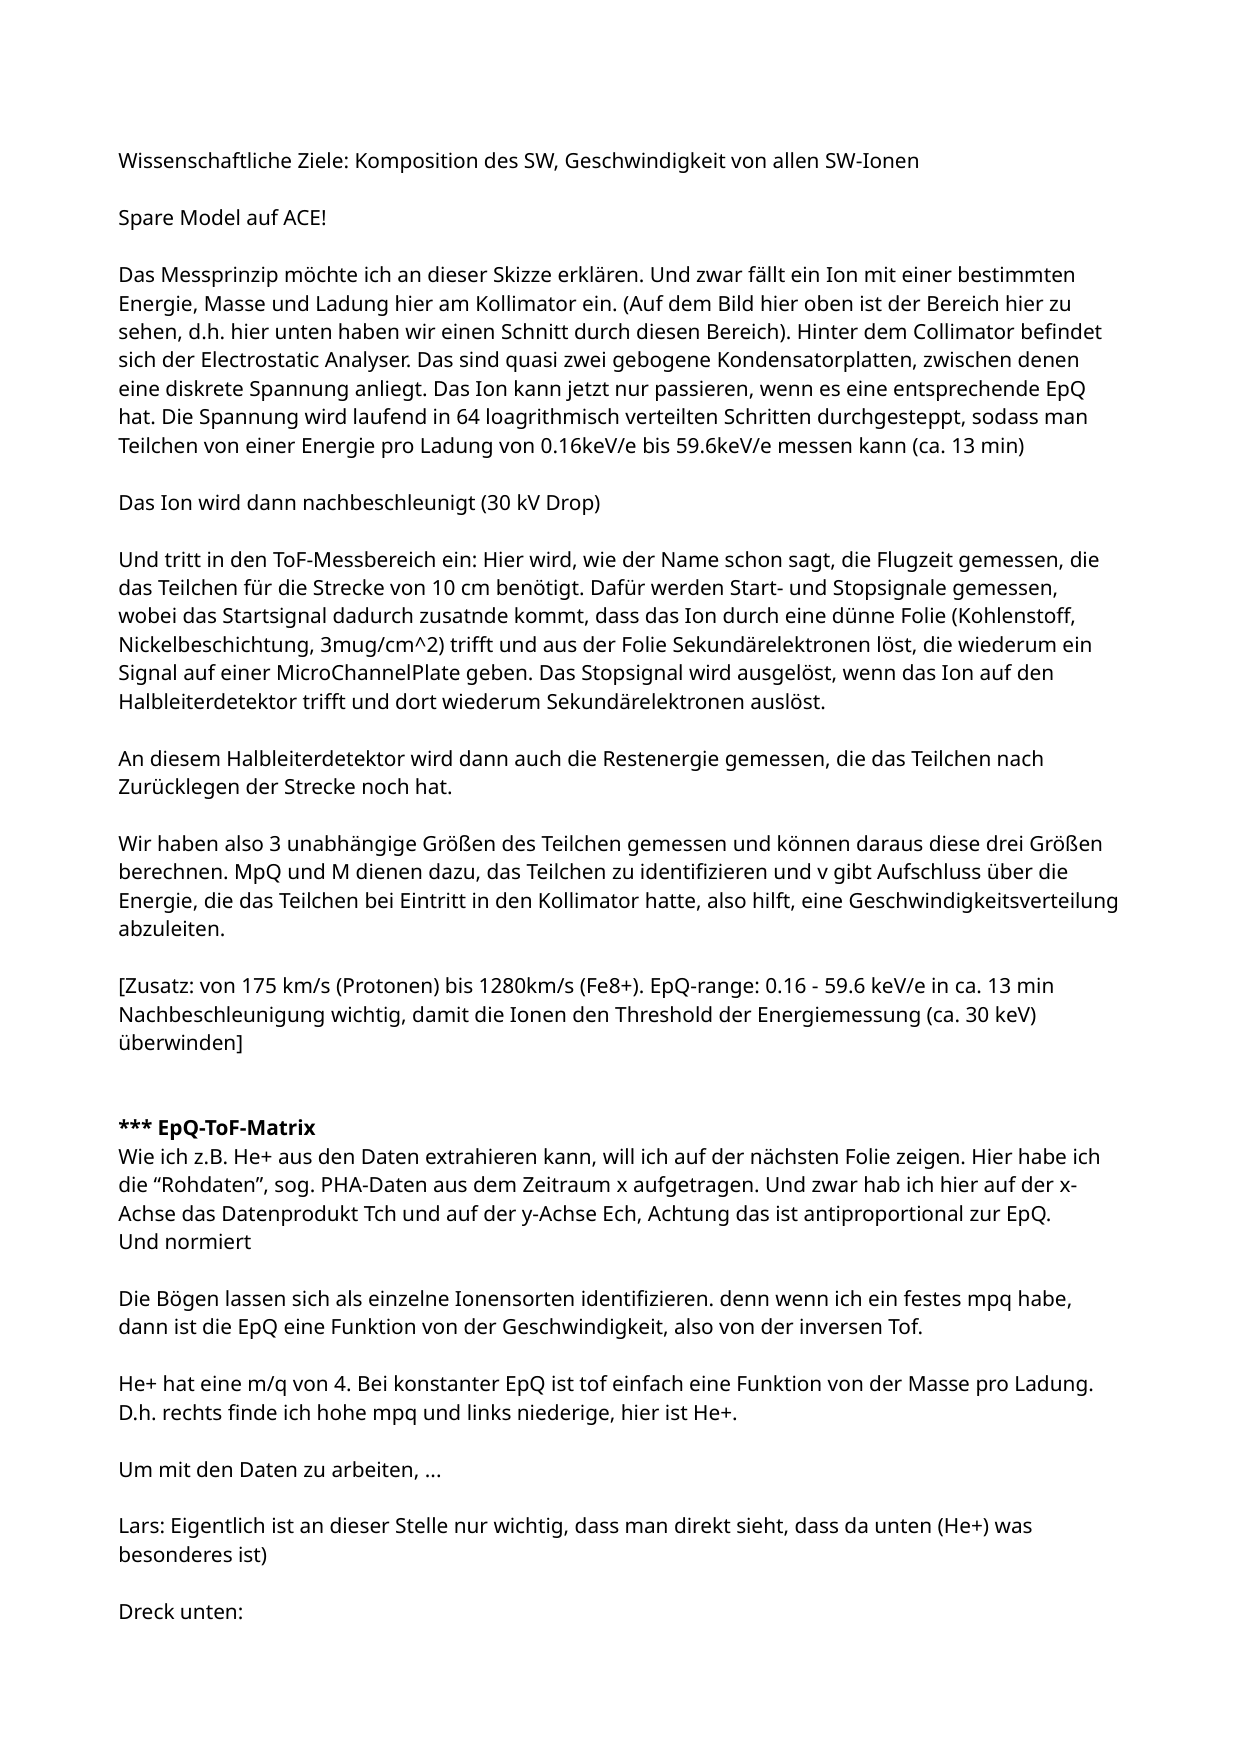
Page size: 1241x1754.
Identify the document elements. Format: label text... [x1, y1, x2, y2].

text Wissenschaftliche Ziele: Komposition des SW, Geschwindigkeit von allen SW-Ionen [118, 147, 1122, 175]
text Das Ion wird dann nachbeschleunigt (30 kV Drop) [118, 488, 1122, 516]
text Das Messprinzip möchte ich an dieser Skizze erklären. Und zwar fällt ein Ion mit einer bestimmten Energie, Masse und Ladung hier am Kollimator ein. (Auf dem Bild hier oben ist der Bereich hier zu sehen, d.h. hier unten haben wir einen Schnitt durch diesen Bereich). Hinter dem Collimator befindet sich der Electrostatic Analyser. Das sind quasi zwei gebogene Kondensatorplatten, zwischen denen eine diskrete Spannung anliegt. Das Ion kann jetzt nur passieren, wenn es eine entsprechende EpQ hat. Die Spannung wird laufend in 64 loagrithmisch verteilten Schritten durchgesteppt, sodass man Teilchen von einer Energie pro Ladung von 0.16keV/e bis 59.6keV/e messen kann (ca. 13 min) [118, 260, 1122, 459]
text Und tritt in den ToF-Messbereich ein: Hier wird, wie der Name schon sagt, die Flugzeit gemessen, die das Teilchen für die Strecke von 10 cm benötigt. Dafür werden Start- und Stopsignale gemessen, wobei das Startsignal dadurch zusatnde kommt, dass das Ion durch eine dünne Folie (Kohlenstoff, Nickelbeschichtung, 3mug/cm^2) trifft und aus der Folie Sekundärelektronen löst, die wiederum ein Signal auf einer MicroChannelPlate geben. Das Stopsignal wird ausgelöst, wenn das Ion auf den Halbleiterdetektor trifft und dort wiederum Sekundärelektronen auslöst. [118, 545, 1122, 715]
text Die Bögen lassen sich als einzelne Ionensorten identifizieren. denn wenn ich ein festes mpq habe, dann ist die EpQ eine Funktion von der Geschwindigkeit, also von der inversen Tof. [118, 1284, 1122, 1341]
text An diesem Halbleiterdetektor wird dann auch die Restenergie gemessen, die das Teilchen nach Zurücklegen der Strecke noch hat. [118, 744, 1122, 801]
text Wir haben also 3 unabhängige Größen des Teilchen gemessen und können daraus diese drei Größen berechnen. MpQ und M dienen dazu, das Teilchen zu identifizieren und v gibt Aufschluss über die Energie, die das Teilchen bei Eintritt in den Kollimator hatte, also hilft, eine Geschwindigkeitsverteilung abzuleiten. [118, 829, 1122, 943]
text *** EpQ-ToF-Matrix [118, 1113, 1122, 1142]
text Um mit den Daten zu arbeiten, ... [118, 1455, 1122, 1483]
text Wie ich z.B. He+ aus den Daten extrahieren kann, will ich auf der nächsten Folie zeigen. Hier habe ich die “Rohdaten”, sog. PHA-Daten aus dem Zeitraum x aufgetragen. Und zwar hab ich hier auf der x-Achse das Datenprodukt Tch und auf der y-Achse Ech, Achtung das ist antiproportional zur EpQ. [118, 1142, 1122, 1227]
text He+ hat eine m/q von 4. Bei konstanter EpQ ist tof einfach eine Funktion von der Masse pro Ladung. D.h. rechts finde ich hohe mpq und links niederige, hier ist He+. [118, 1369, 1122, 1426]
text Spare Model auf ACE! [118, 203, 1122, 232]
text Dreck unten: [118, 1597, 1122, 1625]
text [Zusatz: von 175 km/s (Protonen) bis 1280km/s (Fe8+). EpQ-range: 0.16 - 59.6 keV/e in ca. 13 min [118, 971, 1122, 1000]
text Und normiert [118, 1227, 1122, 1256]
text Lars: Eigentlich ist an dieser Stelle nur wichtig, dass man direkt sieht, dass da unten (He+) was besonderes ist) [118, 1512, 1122, 1568]
text Nachbeschleunigung wichtig, damit die Ionen den Threshold der Energiemessung (ca. 30 keV) überwinden] [118, 1000, 1122, 1057]
